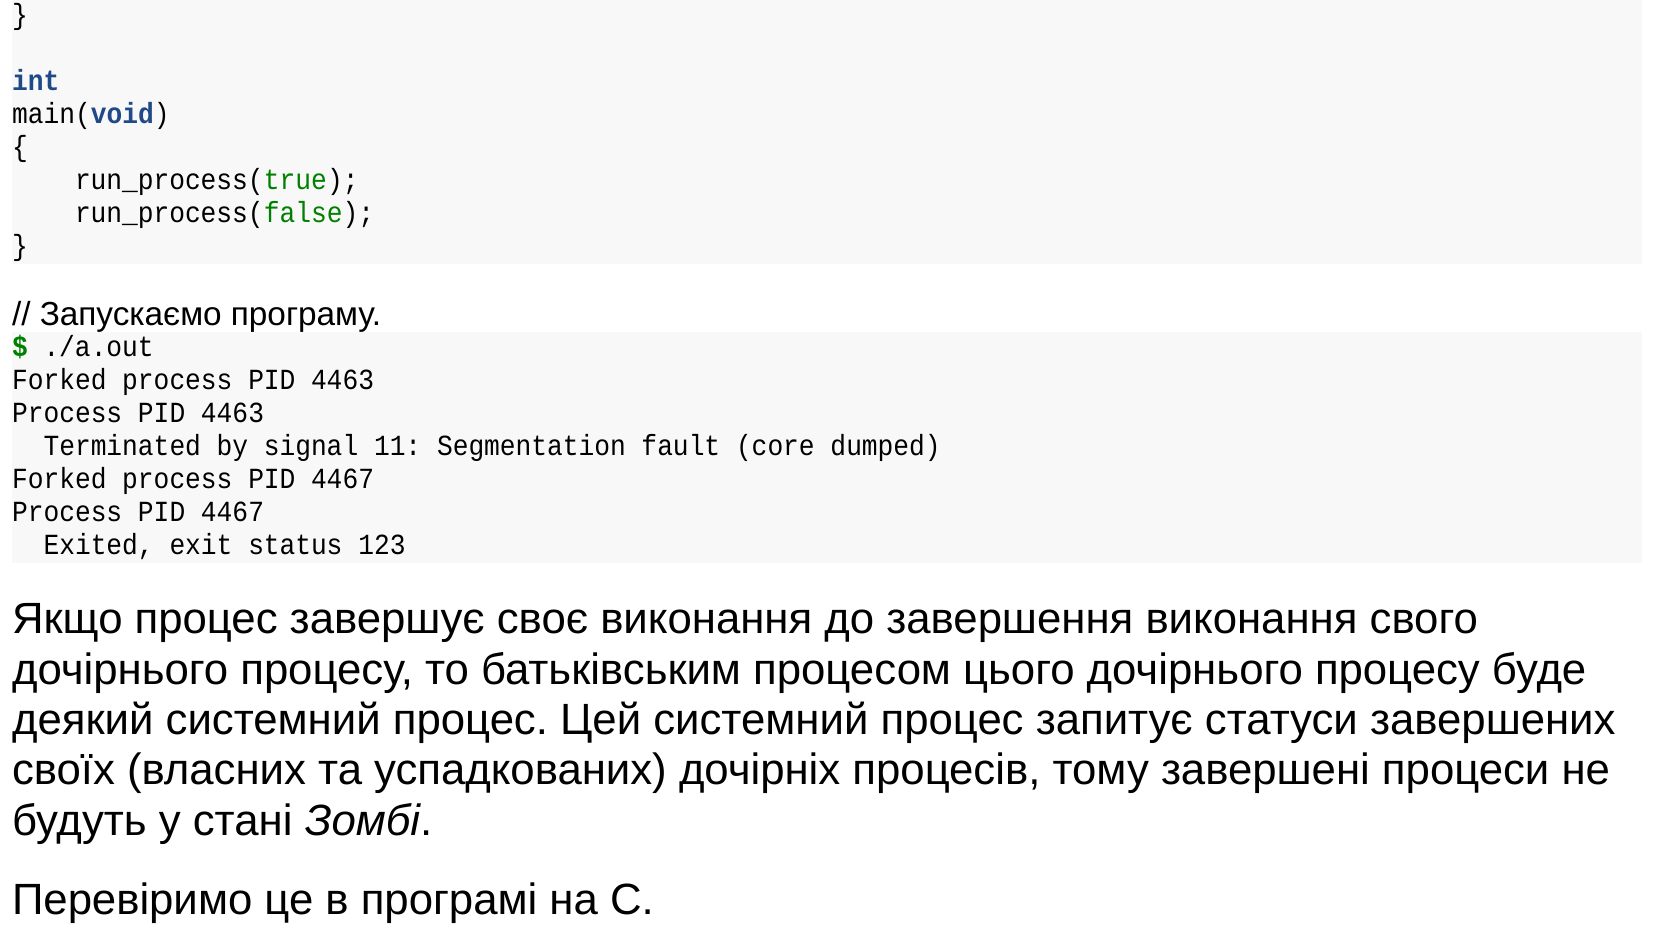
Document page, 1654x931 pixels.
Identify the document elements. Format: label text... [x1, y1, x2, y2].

text } [12, 0, 1642, 33]
text { [12, 132, 1642, 165]
text $ ./a.out [12, 332, 1642, 365]
text Якщо процес завершує своє виконання до завершення виконання свого дочірнього процесу, то батьківським процесом цього дочірнього процесу буде деякий системний процес. Цей системний процес запитує статуси завершених своїх (власних та успадкованих) дочірніх процесів, тому завершені процеси не будуть у стані Зомбі. [12, 593, 1642, 844]
text Process PID 4467 [12, 497, 1642, 530]
text main(void) [12, 99, 1642, 132]
text run_process(true); [12, 165, 1642, 198]
text Forked process PID 4467 [12, 464, 1642, 497]
text } [12, 231, 1642, 264]
text int [12, 66, 1642, 99]
text Forked process PID 4463 [12, 365, 1642, 398]
text Terminated by signal 11: Segmentation fault (core dumped) [12, 431, 1642, 464]
text Перевіримо це в програмі на C. [12, 874, 1642, 924]
text Process PID 4463 [12, 398, 1642, 431]
text Exited, exit status 123 [12, 530, 1642, 563]
text run_process(false); [12, 198, 1642, 231]
text // Запускаємо програму. [12, 294, 1642, 332]
